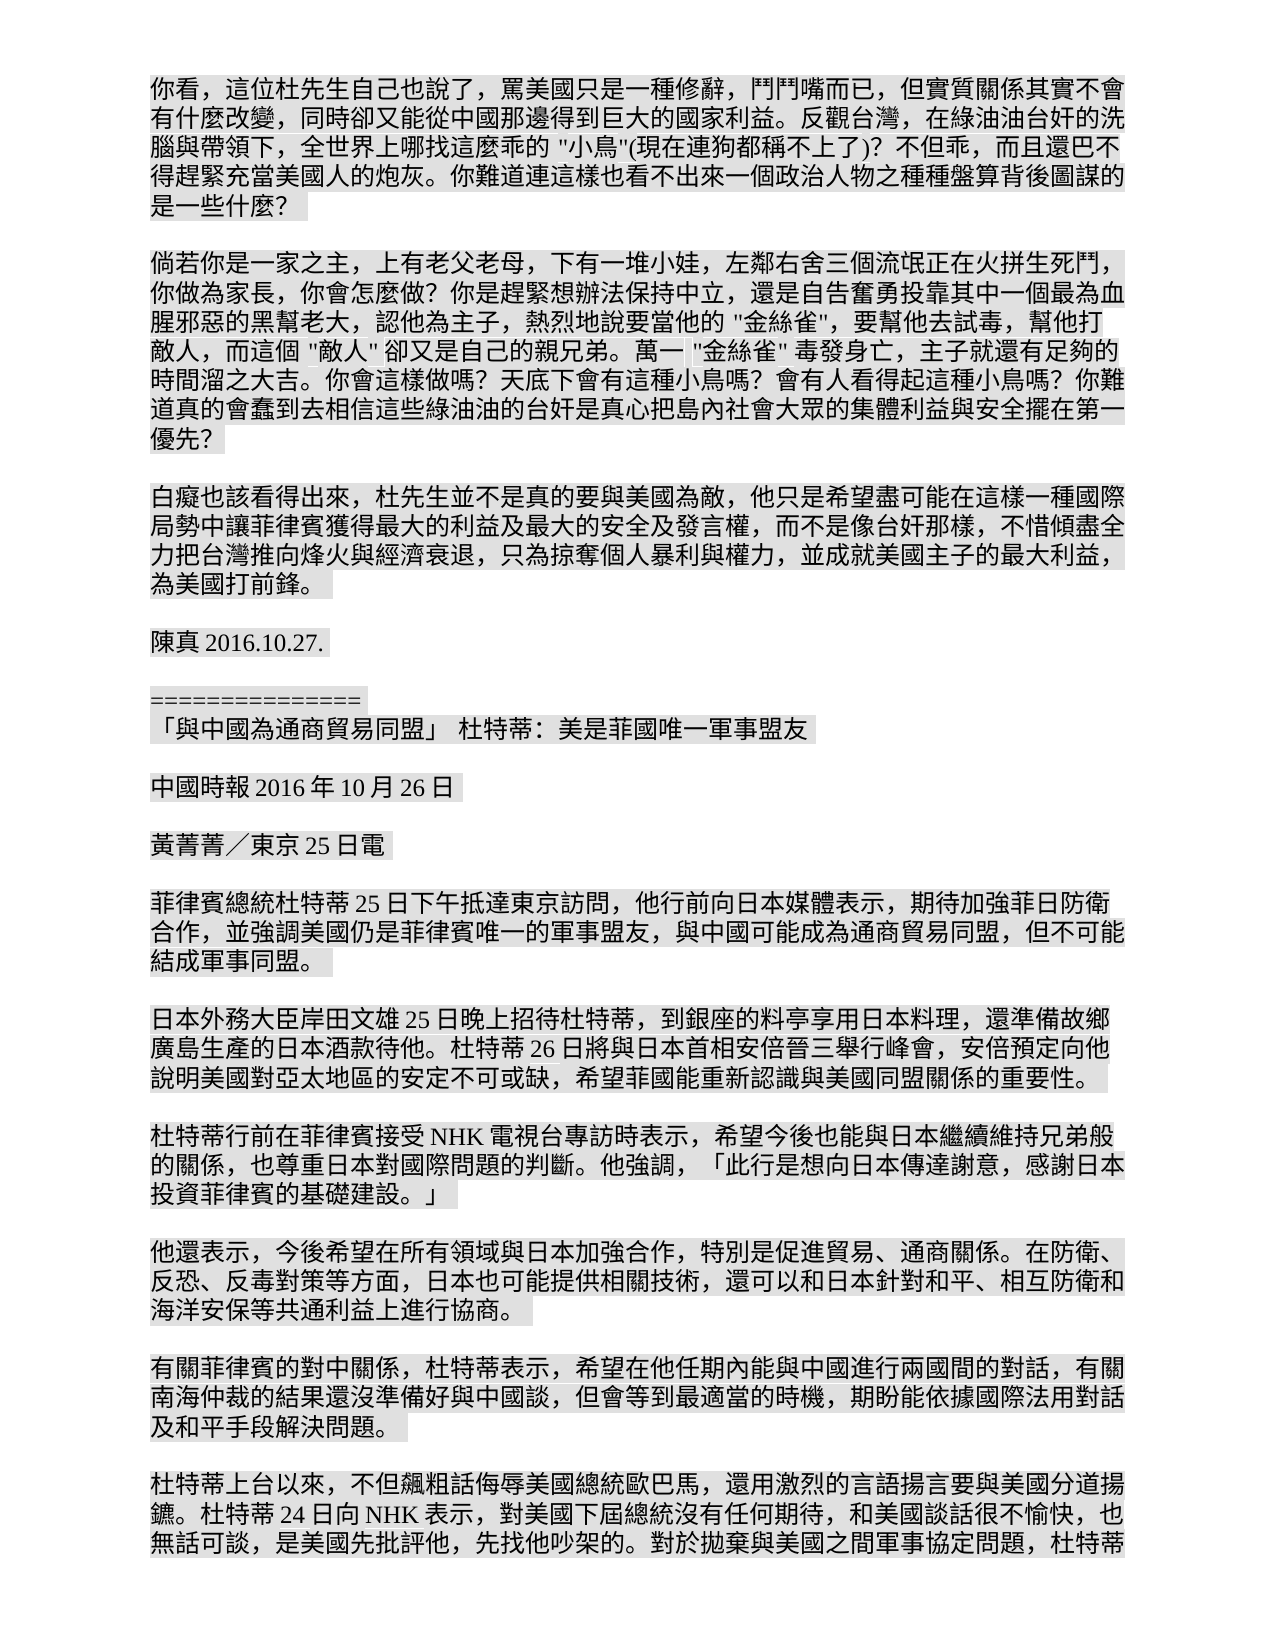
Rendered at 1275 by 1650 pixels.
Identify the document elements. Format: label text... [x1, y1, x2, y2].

text 你看，這位杜先生自己也說了，罵美國只是一種修辭，鬥鬥嘴而已，但實質關係其實不會有什麼改變，同時卻又能從中國那邊得到巨大的國家利益。反觀台灣，在綠油油台奸的洗腦與帶領下，全世界上哪找這麼乖的 "小鳥"(現在連狗都稱不上了)？不但乖，而且還巴不得趕緊充當美國人的炮灰。你難道連這樣也看不出來一個政治人物之種種盤算背後圖謀的是一些什麼？ 倘若你是一家之主，上有老父老母，下有一堆小娃，左鄰右舍三個流氓正在火拼生死鬥，你做為家長，你會怎麼做？你是趕緊想辦法保持中立，還是自告奮勇投靠其中一個最為血腥邪惡的黑幫老大，認他為主子，熱烈地說要當他的 "金絲雀"，要幫他去試毒，幫他打敵人，而這個 "敵人" 卻又是自己的親兄弟。萬一 "金絲雀" 毒發身亡，主子就還有足夠的時間溜之大吉。你會這樣做嗎？天底下會有這種小鳥嗎？會有人看得起這種小鳥嗎？你難道真的會蠢到去相信這些綠油油的台奸是真心把島內社會大眾的集體利益與安全擺在第一優先？ 白癡也該看得出來，杜先生並不是真的要與美國為敵，他只是希望盡可能在這樣一種國際局勢中讓菲律賓獲得最大的利益及最大的安全及發言權，而不是像台奸那樣，不惜傾盡全力把台灣推向烽火與經濟衰退，只為掠奪個人暴利與權力，並成就美國主子的最大利益，為美國打前鋒。 陳真2016.10.27. =============== 「與中國為通商貿易同盟」 杜特蒂：美是菲國唯一軍事盟友 中國時報2016年10月26日 黃菁菁／東京25日電 菲律賓總統杜特蒂25日下午抵達東京訪問，他行前向日本媒體表示，期待加強菲日防衛合作，並強調美國仍是菲律賓唯一的軍事盟友，與中國可能成為通商貿易同盟，但不可能結成軍事同盟。 日本外務大臣岸田文雄25日晚上招待杜特蒂，到銀座的料亭享用日本料理，還準備故鄉廣島生產的日本酒款待他。杜特蒂26日將與日本首相安倍晉三舉行峰會，安倍預定向他說明美國對亞太地區的安定不可或缺，希望菲國能重新認識與美國同盟關係的重要性。 杜特蒂行前在菲律賓接受NHK電視台專訪時表示，希望今後也能與日本繼續維持兄弟般的關係，也尊重日本對國際問題的判斷。他強調，「此行是想向日本傳達謝意，感謝日本投資菲律賓的基礎建設。」 他還表示，今後希望在所有領域與日本加強合作，特別是促進貿易、通商關係。在防衛、反恐、反毒對策等方面，日本也可能提供相關技術，還可以和日本針對和平、相互防衛和海洋安保等共通利益上進行協商。 有關菲律賓的對中關係，杜特蒂表示，希望在他任期內能與中國進行兩國間的對話，有關南海仲裁的結果還沒準備好與中國談，但會等到最適當的時機，期盼能依據國際法用對話及和平手段解決問題。 杜特蒂上台以來，不但飆粗話侮辱美國總統歐巴馬，還用激烈的言語揚言要與美國分道揚鑣。杜特蒂24日向NHK表示，對美國下屆總統沒有任何期待，和美國談話很不愉快，也無話可談，是美國先批評他，先找他吵架的。對於拋棄與美國之間軍事協定問題，杜特蒂坦承，在他任期內是有可能的，因為他個人不想在菲國看到本國以外的武裝軍人。 杜特蒂24日在菲律賓接受富士電視台專訪時表示，「誰也不聽你說話時，怎麼做才能引起注意呢？讓人留意到『那個用粗話吼叫的男人是誰？』時，就會開始聽我說話了。」被問到是否故意說粗話時，他說：「當然」。 ====================== 要生意 毒舌杜特蒂大讚日淡化訪中行 2016年10月26日 中國時報 楊幼蘭 菲律賓總統杜特蒂26日在東京的「菲律賓經濟論壇」（Philippine Economic Forum）上發表演說。（圖/美聯社） 菲律賓總統杜特蒂（Rodrigo Duterte）對美國頻爆粗口，又向中國示好後，周三使盡渾身解數，說服日本企業，菲國「對商業抱持開放」的態度。 據法新社報導，這位毒舌總統25日已展開任內對日本的首次訪問，他當著前來歡迎的菲律賓僑胞說，美國人「很笨」，話鋒隨即一轉，大讚起日本 ：「日本真是我們最大的貴人，事實上，他們真的很好。」他指的是日本人為菲律賓修建機場與造路。 杜特蒂周三與日相安倍晉三會面前，與日本企業高層交流。據路透報導，杜特蒂為了讓日本安心，表示上周訪問中國，進行高規格國是訪問，只是為了經濟。 他向日本企業家說：「你們知道，我訪問了中國。我要向各位保證，那一切都是為了經濟。我們沒提軍武，也避免提及聯盟。」他並稱日本是「長期的朋友和盟國」，還要日本人投資菲律賓的基礎建設、農業與其他產業。 而他先前便表示，將促進雙方貿易，並希望在重要的基礎建設上與日本合作。 此外，他此行也將與日本天皇明仁見面，獲得高規格的禮遇。 然而，杜特蒂頻頻重話批評華府，對與美國有深厚安保關係的日本來說，不免有些尷尬。他周三向日本保證，儘管他與華府口角，但與東京的友誼卻是堅定的。 反倒是美國，則採取冷處理的方式，美國國務院發言人柯比（John Kirby）說：「我們的眼光要放遠，我們不會對隻字片語加以反應並回應，我們將繼續經營這段關係。」 先前路透曾報導，有消息人士透露，安倍將趁杜特蒂訪日時，與他進行私人會晤，尋求他與美日站在同一陣線，以遏制北京對南海的野心。安倍的任務微妙而棘手，他一方面要避免將菲律賓進一步推入中國的懷抱，另一方面則要促使菲律賓與美、日密切合作，達成一致的安全目標。 [150, 75, 1125, 1558]
